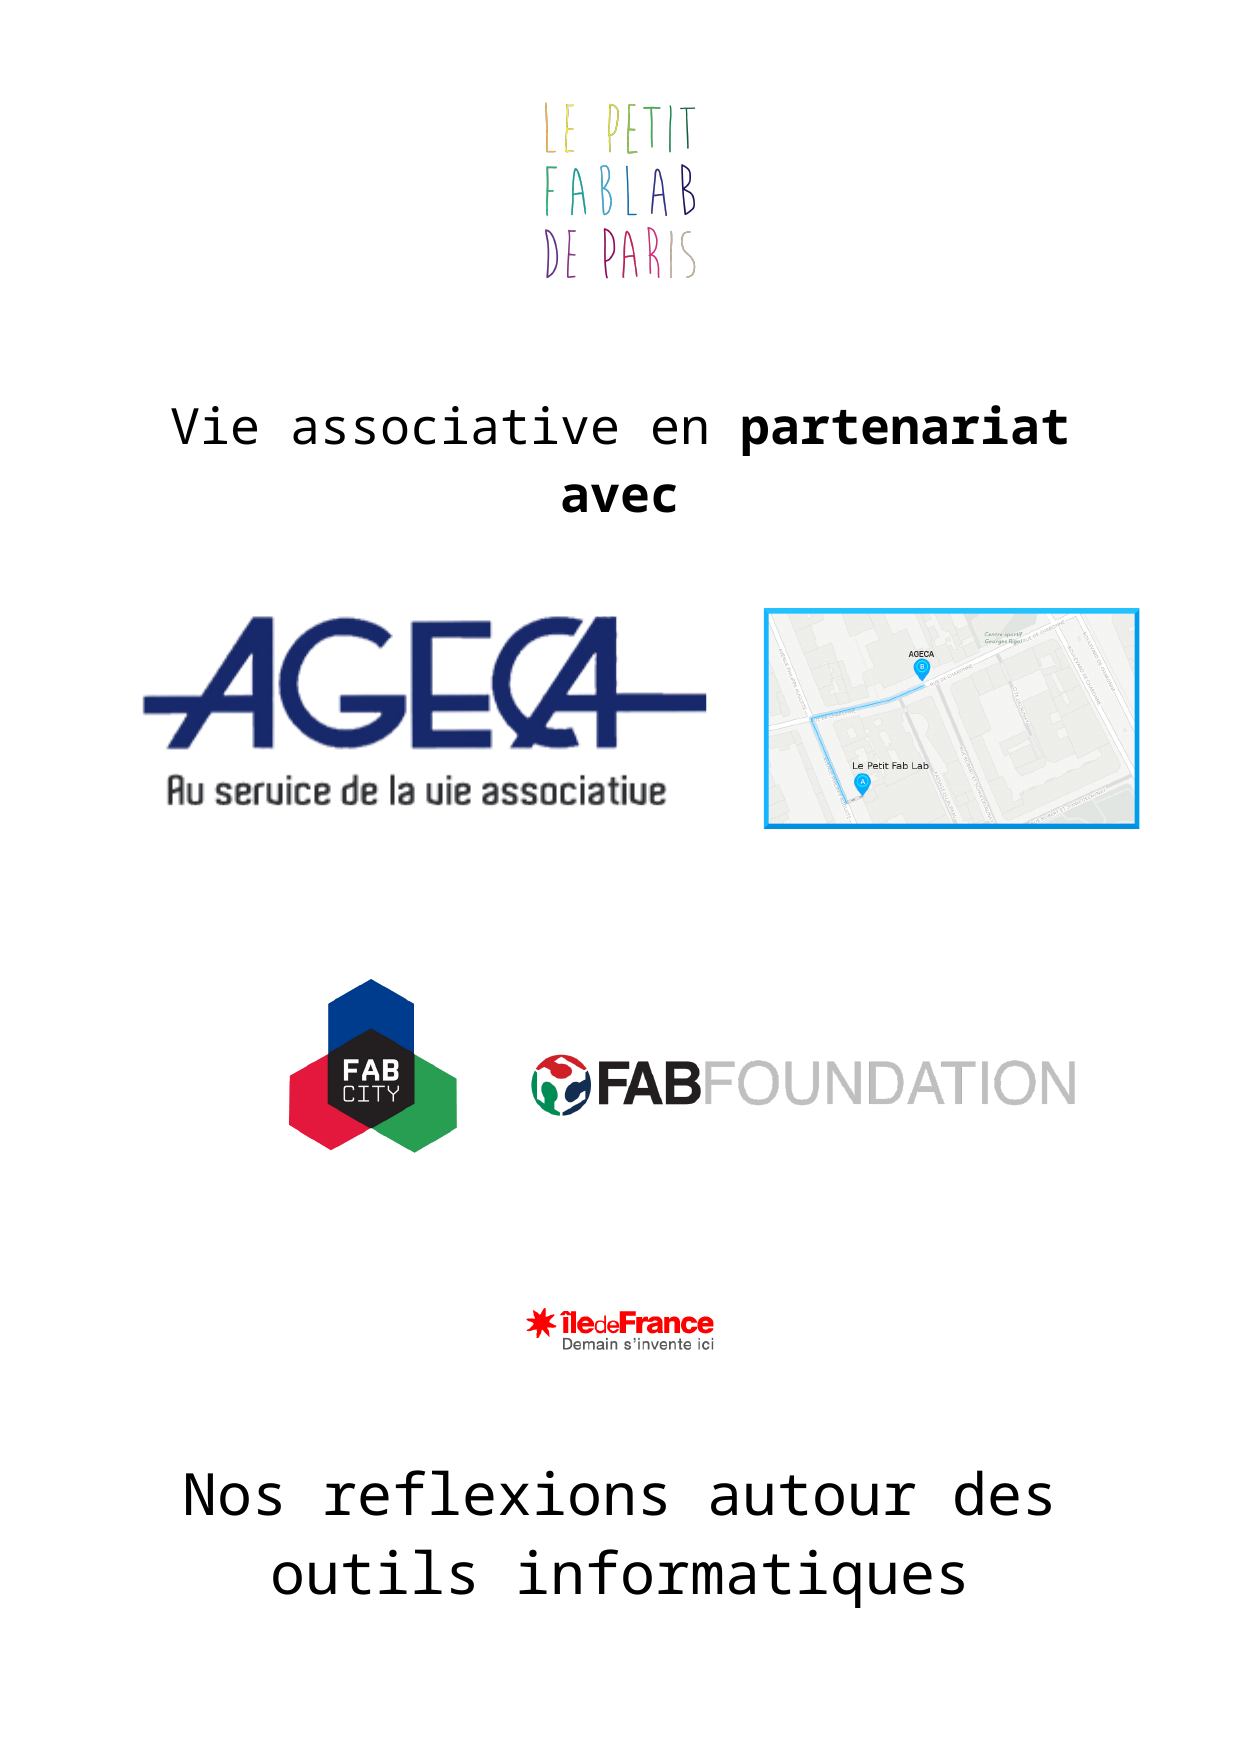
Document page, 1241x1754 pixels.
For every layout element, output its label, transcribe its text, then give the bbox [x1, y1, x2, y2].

picture [763, 608, 1140, 829]
picture [526, 1288, 714, 1371]
text Nos reflexions autour des outils informatiques [118, 1453, 1122, 1612]
picture [99, 599, 749, 836]
text Vie associative en partenariat avec [118, 391, 1122, 527]
picture [527, 98, 713, 284]
picture [288, 978, 457, 1153]
picture [531, 1053, 1079, 1132]
